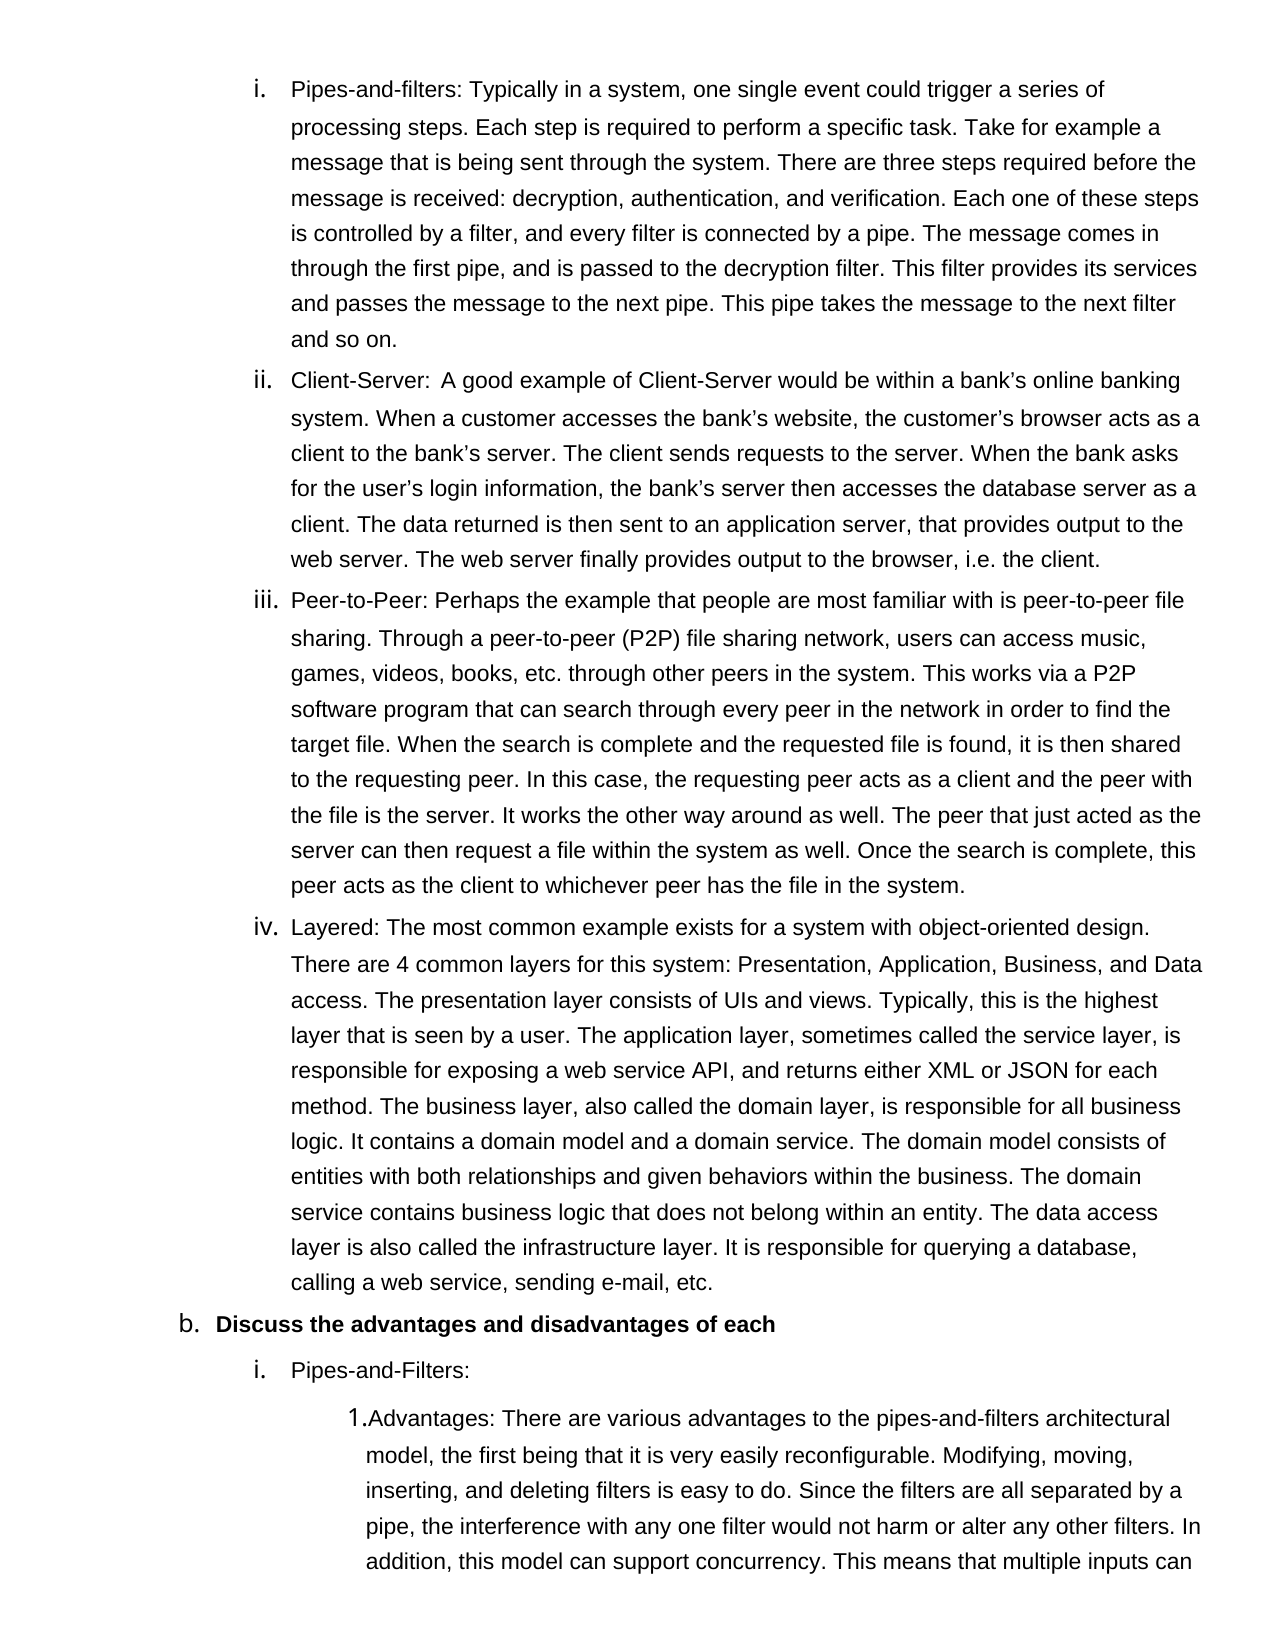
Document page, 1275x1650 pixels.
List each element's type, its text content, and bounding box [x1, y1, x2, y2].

list Pipes-and-Filters: [253, 1352, 1204, 1386]
list Layered: The most common example exists for a system with object-oriented design. There are 4 common layers for this system: Presentation, Application, Business, and Data access. The presentation layer consists of UIs and views. Typically, this is the highest layer that is seen by a user. The application layer, sometimes called the service layer, is responsible for exposing a web service API, and returns either XML or JSON for each method. The business layer, also called the domain layer, is responsible for all business logic. It contains a domain model and a domain service. The domain model consists of entities with both relationships and given behaviors within the business. The domain service contains business logic that does not belong within an entity. The data access layer is also called the infrastructure layer. It is responsible for querying a database, calling a web service, sending e-mail, etc. [253, 908, 1204, 1296]
list Discuss the advantages and disadvantages of each [178, 1305, 1204, 1339]
list Peer-to-Peer: Perhaps the example that people are most familiar with is peer-to-peer file sharing. Through a peer-to-peer (P2P) file sharing network, users can access music, games, videos, books, etc. through other peers in the system. This works via a P2P software program that can search through every peer in the network in order to find the target file. When the search is complete and the requested file is found, it is then shared to the requesting peer. In this case, the requesting peer acts as a client and the peer with the file is the server. It works the other way around as well. The peer that just acted as the server can then request a file within the system as well. Once the search is complete, this peer acts as the client to whichever peer has the file in the system. [253, 582, 1204, 899]
list Client-Server: A good example of Client-Server would be within a bank’s online banking system. When a customer accesses the bank’s website, the customer’s browser acts as a client to the bank’s server. The client sends requests to the server. When the bank asks for the user’s login information, the bank’s server then accesses the database server as a client. The data returned is then sent to an application server, that provides output to the web server. The web server finally provides output to the browser, i.e. the client. [253, 362, 1204, 572]
list Advantages: There are various advantages to the pipes-and-filters architectural model, the first being that it is very easily reconfigurable. Modifying, moving, inserting, and deleting filters is easy to do. Since the filters are all separated by a pipe, the interference with any one filter would not harm or alter any other filters. In addition, this model can support concurrency. This means that multiple inputs can [347, 1399, 1204, 1574]
list Pipes-and-filters: Typically in a system, one single event could trigger a series of processing steps. Each step is required to perform a specific task. Take for example a message that is being sent through the system. There are three steps required before the message is received: decryption, authentication, and verification. Each one of these steps is controlled by a filter, and every filter is connected by a pipe. The message comes in through the first pipe, and is passed to the decryption filter. This filter provides its services and passes the message to the next pipe. This pipe takes the message to the next filter and so on. [253, 71, 1204, 352]
